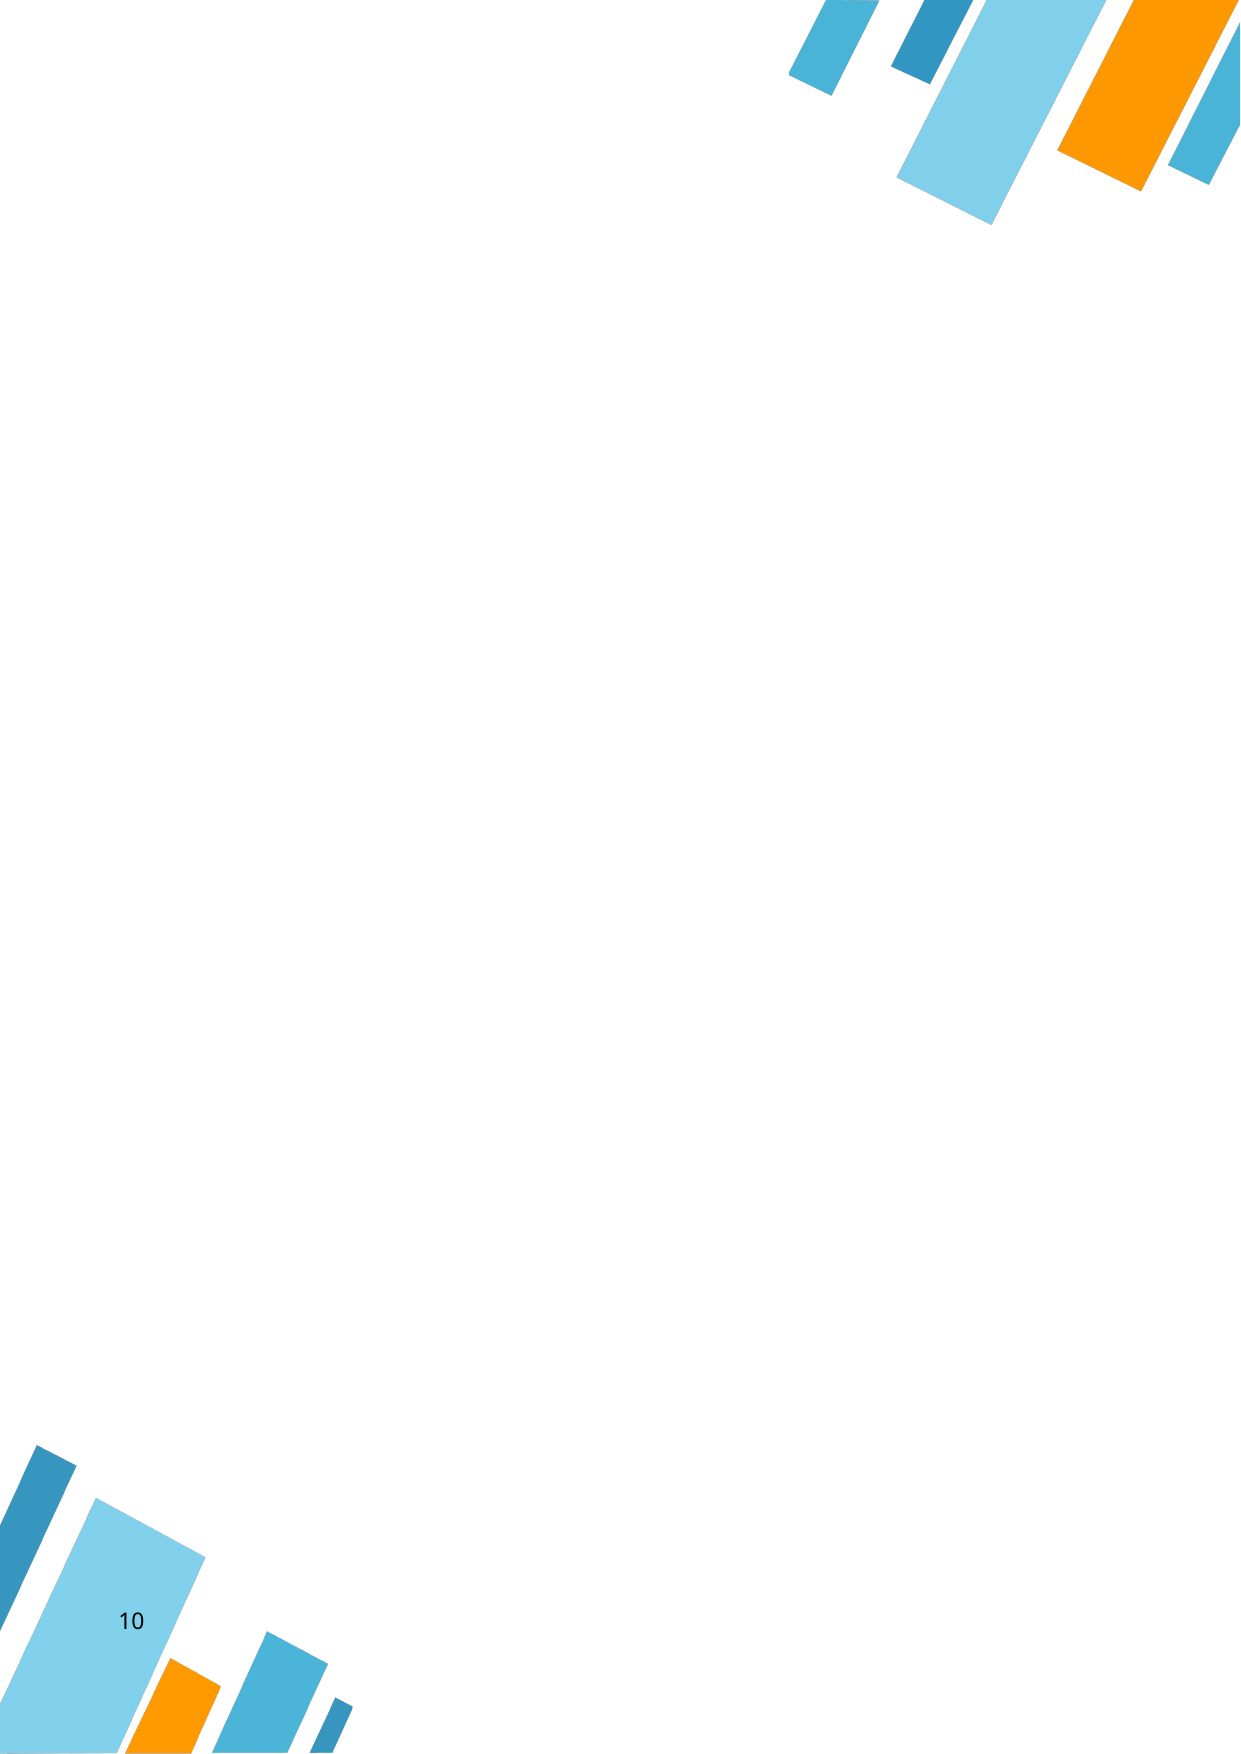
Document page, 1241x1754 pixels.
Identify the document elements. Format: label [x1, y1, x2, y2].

picture [0, 1445, 353, 1754]
picture [788, 0, 1241, 225]
